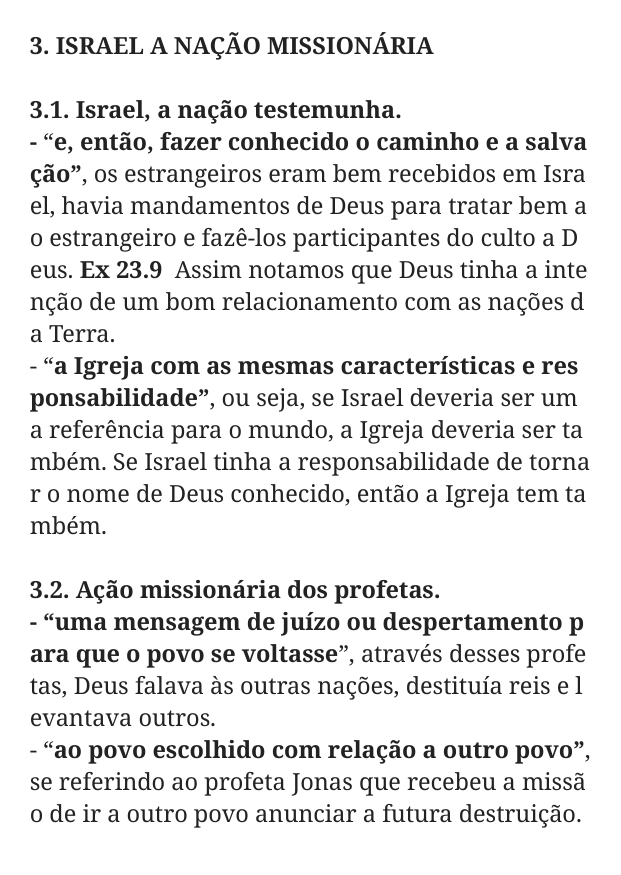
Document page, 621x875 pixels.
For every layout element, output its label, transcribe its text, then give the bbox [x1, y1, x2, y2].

text - “a Igreja com as mesmas características e responsabilidade”, ou seja, se Israel deveria ser uma referência para o mundo, a Igreja deveria ser também. Se Israel tinha a responsabilidade de tornar o nome de Deus conhecido, então a Igreja tem também. [29, 349, 591, 541]
text - “e, então, fazer conhecido o caminho e a salvação”, os estrangeiros eram bem recebidos em Israel, havia mandamentos de Deus para tratar bem ao estrangeiro e fazê-los participantes do culto a Deus. Ex 23.9 Assim notamos que Deus tinha a intenção de um bom relacionamento com as nações da Terra. [29, 125, 591, 349]
text - “uma mensagem de juízo ou despertamento para que o povo se voltasse”, através desses profetas, Deus falava às outras nações, destituía reis e levantava outros. [29, 605, 591, 733]
text 3.1. Israel, a nação testemunha. [29, 93, 591, 125]
text 3. ISRAEL A NAÇÃO MISSIONÁRIA [29, 29, 591, 61]
text 3.2. Ação missionária dos profetas. [29, 573, 591, 605]
text - “ao povo escolhido com relação a outro povo”, se referindo ao profeta Jonas que recebeu a missão de ir a outro povo anunciar a futura destruição. [29, 733, 591, 829]
